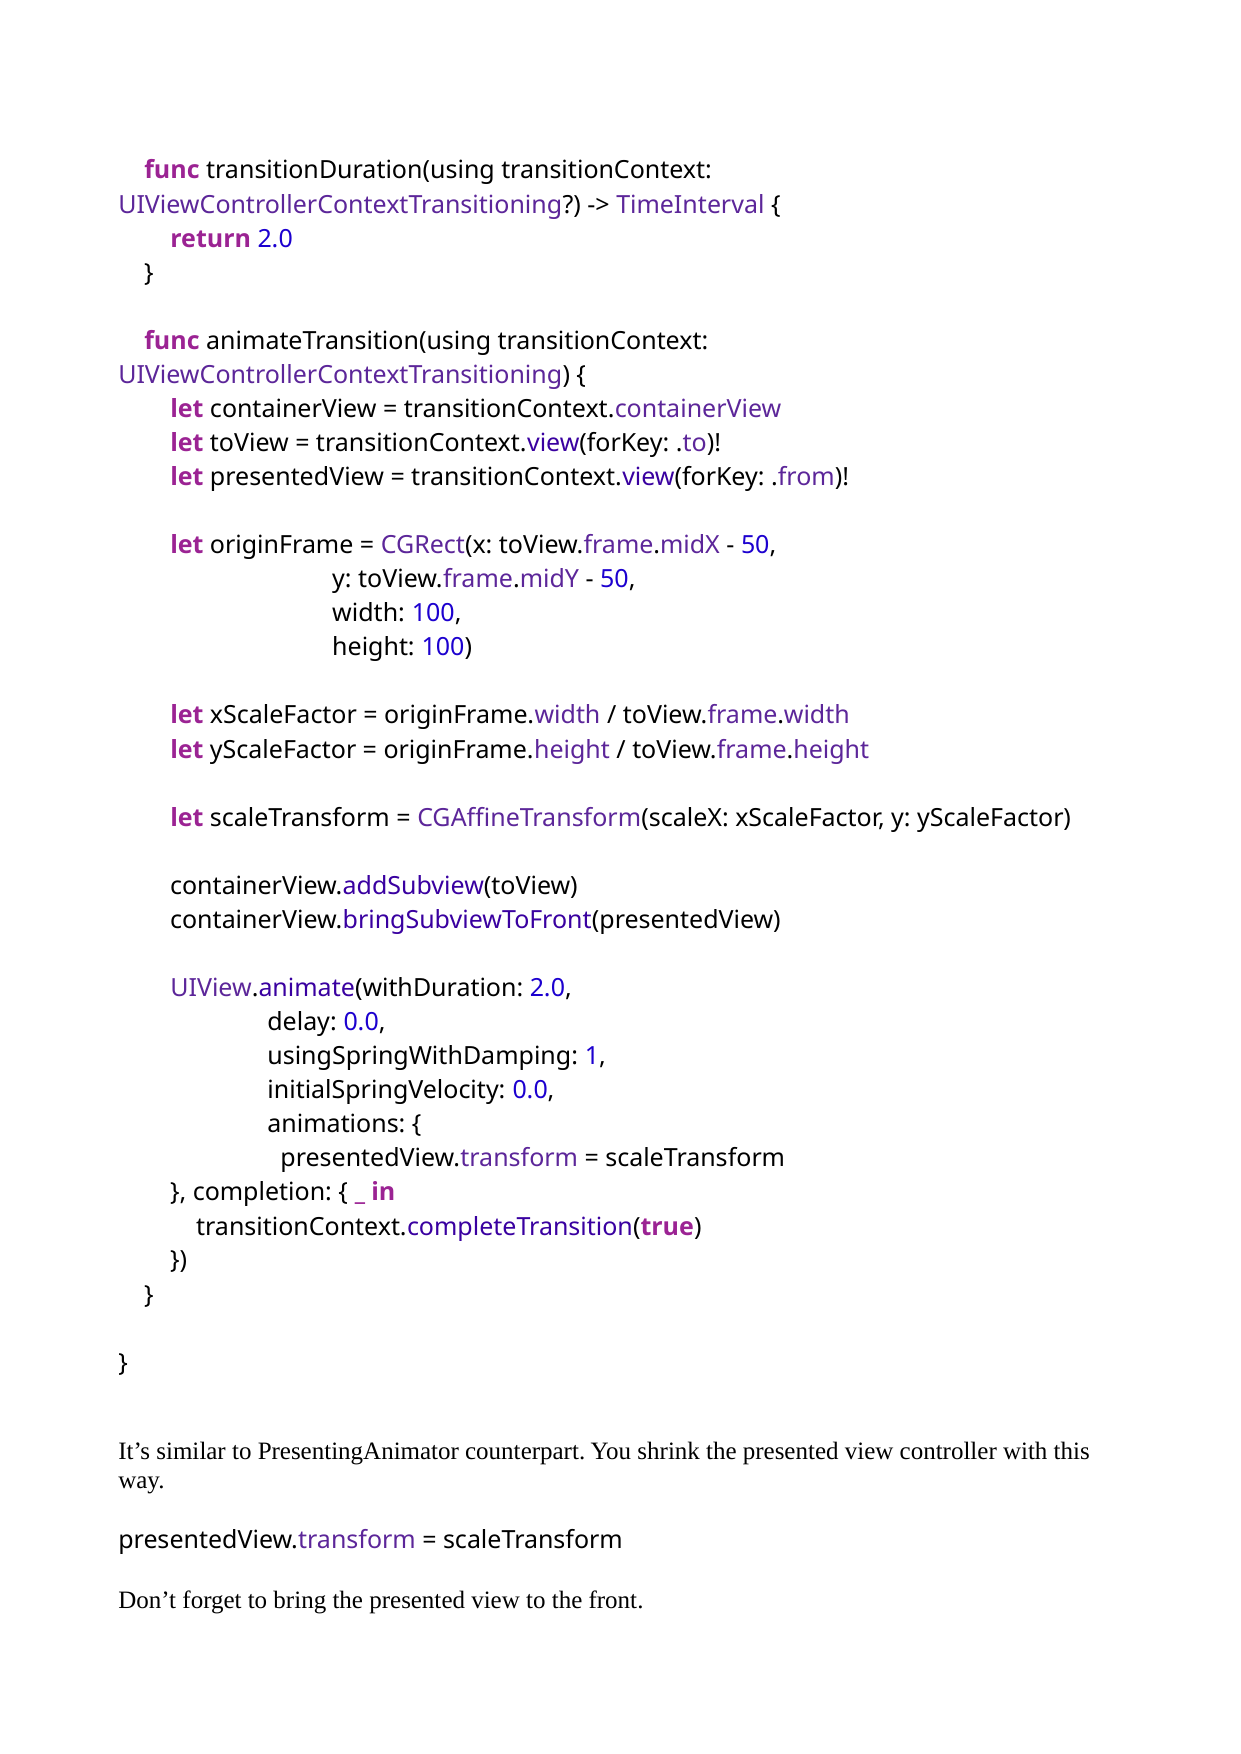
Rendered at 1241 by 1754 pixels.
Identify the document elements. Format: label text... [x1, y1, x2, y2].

text UIView.animate(withDuration: 2.0, [118, 970, 1122, 1004]
text return 2.0 [118, 220, 1122, 254]
text usingSpringWithDamping: 1, [118, 1038, 1122, 1072]
text let yScaleFactor = originFrame.height / toView.frame.height [118, 731, 1122, 765]
text let scaleTransform = CGAffineTransform(scaleX: xScaleFactor, y: yScaleFactor) [118, 799, 1122, 833]
text let originFrame = CGRect(x: toView.frame.midX - 50, [118, 527, 1122, 561]
text }, completion: { _ in [118, 1174, 1122, 1208]
text func transitionDuration(using transitionContext: UIViewControllerContextTransitioning?) -> TimeInterval { [118, 152, 1122, 220]
text let presentedView = transitionContext.view(forKey: .from)! [118, 459, 1122, 493]
text y: toView.frame.midY - 50, [118, 561, 1122, 595]
text transitionContext.completeTransition(true) [118, 1208, 1122, 1242]
text let toView = transitionContext.view(forKey: .to)! [118, 425, 1122, 459]
text animations: { [118, 1106, 1122, 1140]
text } [118, 254, 1122, 288]
text presentedView.transform = scaleTransform [118, 1140, 1122, 1174]
text It’s similar to PresentingAnimator counterpart. You shrink the presented view controller with this way. [118, 1436, 1122, 1493]
text } [118, 1276, 1122, 1310]
text func animateTransition(using transitionContext: UIViewControllerContextTransitioning) { [118, 322, 1122, 391]
text width: 100, [118, 595, 1122, 629]
text } [118, 1344, 1122, 1378]
text height: 100) [118, 629, 1122, 663]
text }) [118, 1242, 1122, 1276]
text presentedView.transform = scaleTransform [118, 1522, 1122, 1556]
text let xScaleFactor = originFrame.width / toView.frame.width [118, 697, 1122, 731]
text delay: 0.0, [118, 1004, 1122, 1038]
text Don’t forget to bring the presented view to the front. [118, 1585, 1122, 1614]
text let containerView = transitionContext.containerView [118, 391, 1122, 425]
text containerView.addSubview(toView) [118, 867, 1122, 902]
text containerView.bringSubviewToFront(presentedView) [118, 902, 1122, 936]
text initialSpringVelocity: 0.0, [118, 1072, 1122, 1106]
